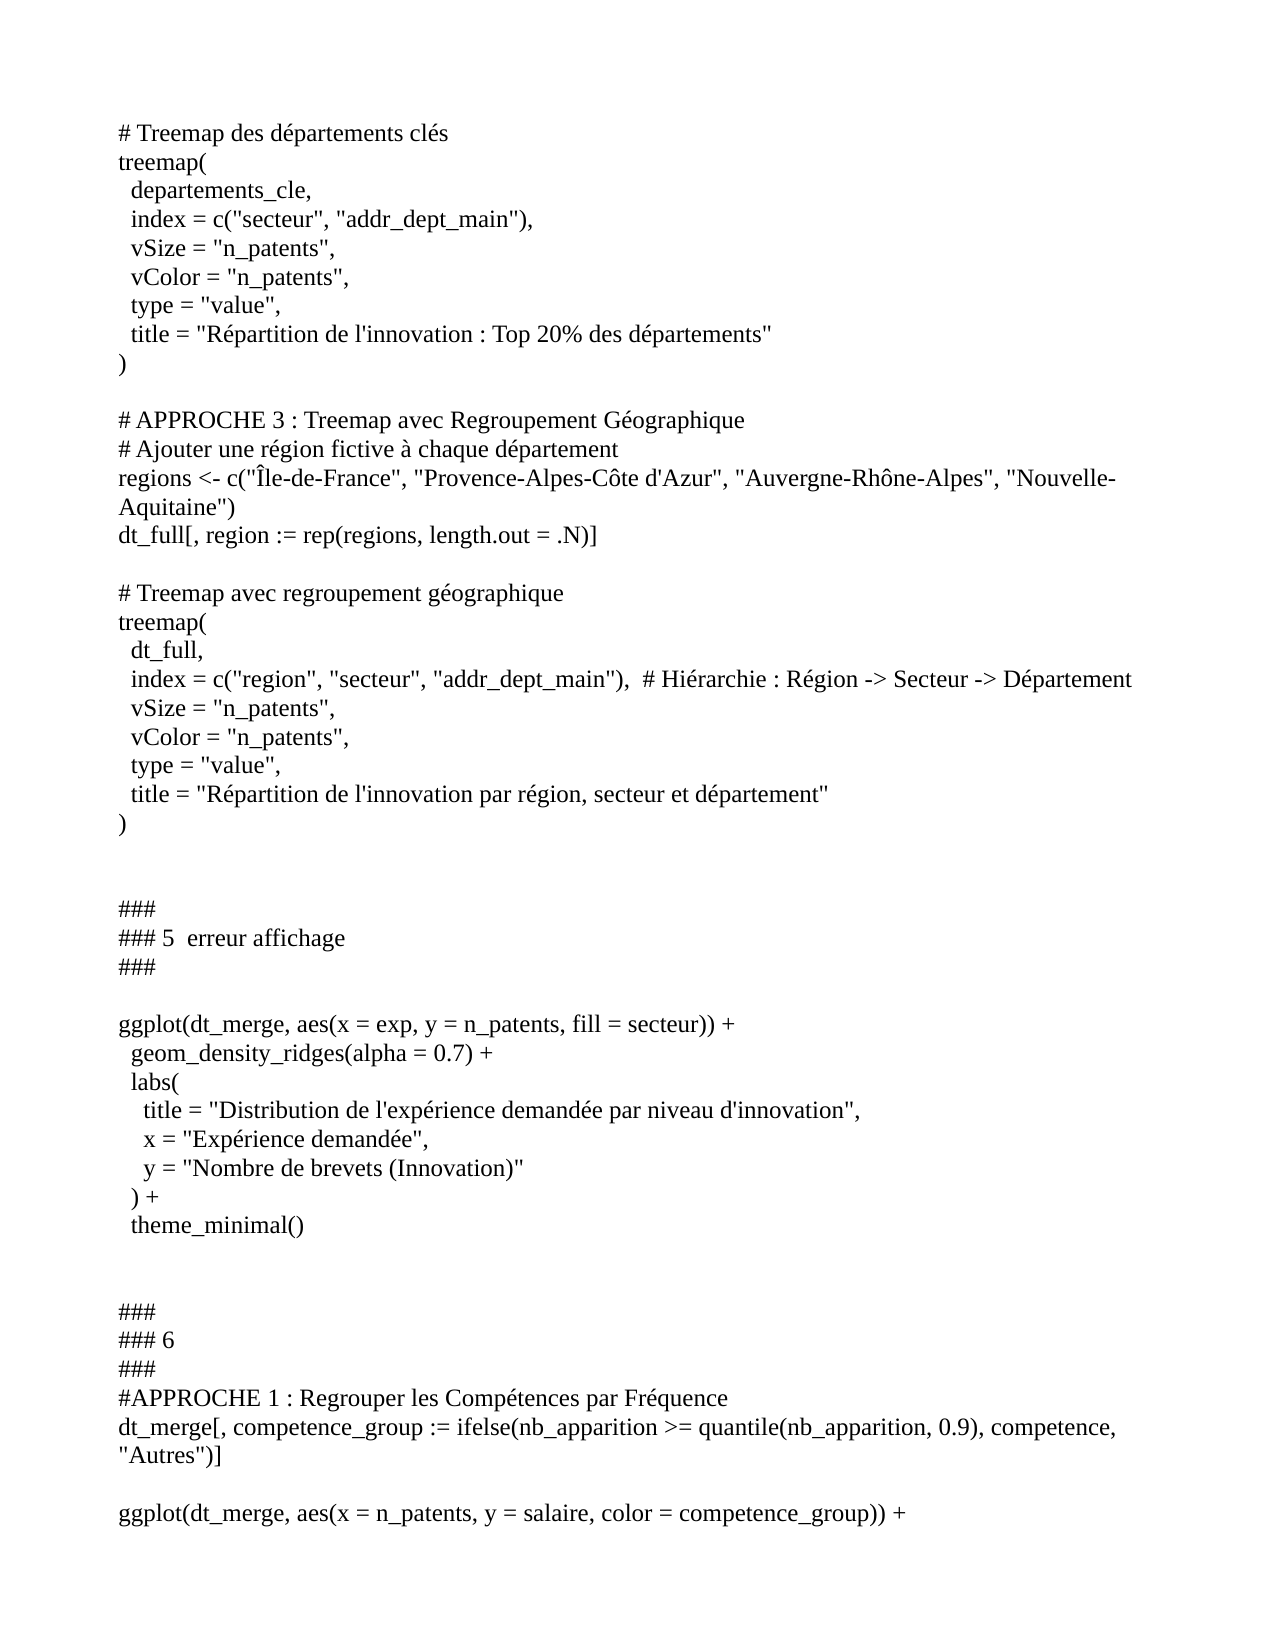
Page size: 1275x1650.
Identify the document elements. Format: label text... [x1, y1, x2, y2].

text regions <- c("Île-de-France", "Provence-Alpes-Côte d'Azur", "Auvergne-Rhône-Alpes", "Nouvelle-Aquitaine") [118, 463, 1157, 521]
text vColor = "n_patents", [118, 722, 1157, 751]
text index = c("secteur", "addr_dept_main"), [118, 204, 1157, 233]
text ggplot(dt_merge, aes(x = n_patents, y = salaire, color = competence_group)) + [118, 1498, 1157, 1527]
text # Treemap avec regroupement géographique [118, 578, 1157, 607]
text theme_minimal() [118, 1211, 1157, 1239]
text ) [118, 808, 1157, 837]
text ) + [118, 1182, 1157, 1211]
text vSize = "n_patents", [118, 693, 1157, 722]
text ) [118, 348, 1157, 377]
text departements_cle, [118, 176, 1157, 204]
text ### 6 [118, 1326, 1157, 1354]
text geom_density_ridges(alpha = 0.7) + [118, 1038, 1157, 1067]
text title = "Répartition de l'innovation : Top 20% des départements" [118, 319, 1157, 348]
text title = "Répartition de l'innovation par région, secteur et département" [118, 779, 1157, 808]
text x = "Expérience demandée", [118, 1124, 1157, 1153]
text ### [118, 1297, 1157, 1326]
text y = "Nombre de brevets (Innovation)" [118, 1153, 1157, 1182]
text #APPROCHE 1 : Regrouper les Compétences par Fréquence [118, 1383, 1157, 1412]
text title = "Distribution de l'expérience demandée par niveau d'innovation", [118, 1096, 1157, 1124]
text vColor = "n_patents", [118, 262, 1157, 291]
text dt_full, [118, 636, 1157, 664]
text ### [118, 952, 1157, 981]
text # Ajouter une région fictive à chaque département [118, 434, 1157, 463]
text ### [118, 894, 1157, 923]
text labs( [118, 1067, 1157, 1096]
text type = "value", [118, 291, 1157, 319]
text treemap( [118, 147, 1157, 176]
text ### 5 erreur affichage [118, 923, 1157, 952]
text index = c("region", "secteur", "addr_dept_main"), # Hiérarchie : Région -> Secteur -> Département [118, 664, 1157, 693]
text treemap( [118, 607, 1157, 636]
text ### [118, 1354, 1157, 1383]
text # APPROCHE 3 : Treemap avec Regroupement Géographique [118, 406, 1157, 434]
text # Treemap des départements clés [118, 118, 1157, 147]
text type = "value", [118, 751, 1157, 779]
text dt_full[, region := rep(regions, length.out = .N)] [118, 521, 1157, 549]
text dt_merge[, competence_group := ifelse(nb_apparition >= quantile(nb_apparition, 0.9), competence, "Autres")] [118, 1412, 1157, 1469]
text vSize = "n_patents", [118, 233, 1157, 262]
text ggplot(dt_merge, aes(x = exp, y = n_patents, fill = secteur)) + [118, 1009, 1157, 1038]
